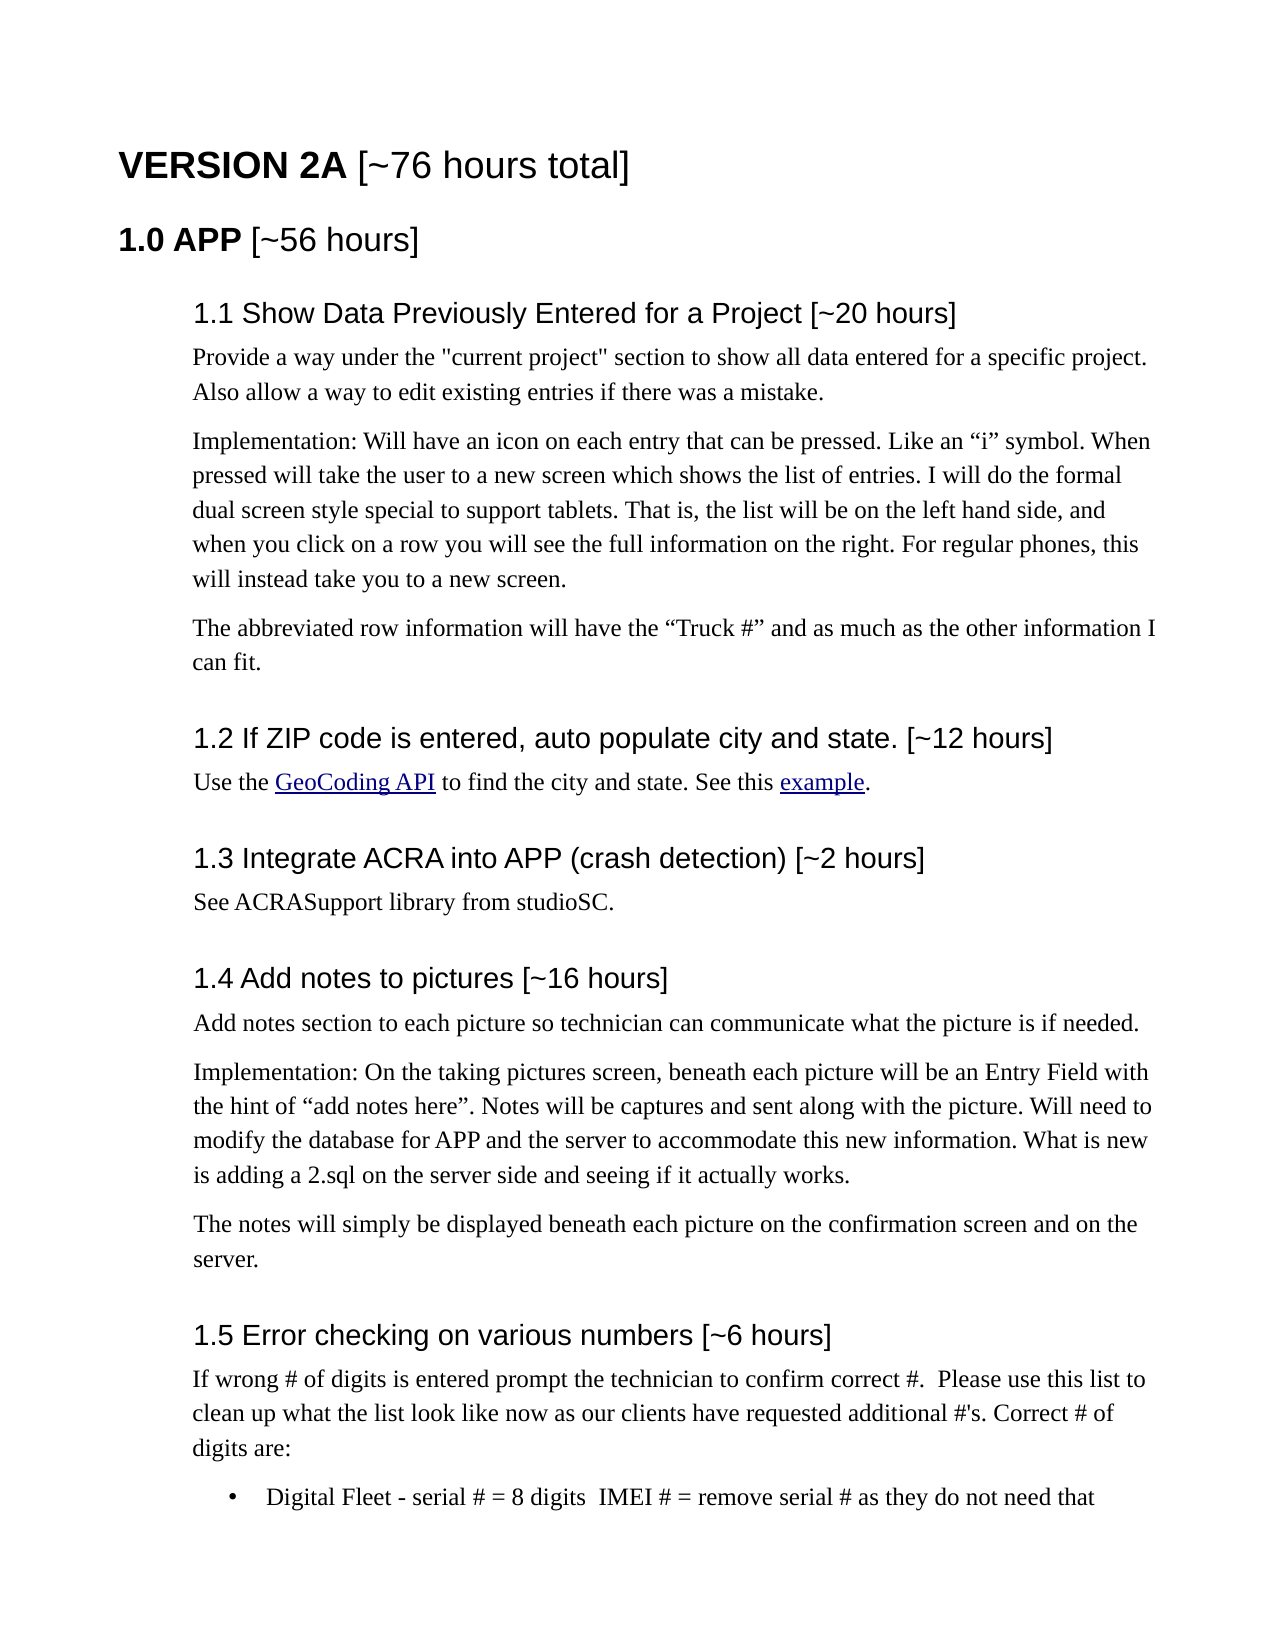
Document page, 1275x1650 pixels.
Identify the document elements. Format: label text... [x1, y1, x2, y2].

subtitle VERSION 2A [~76 hours total] [118, 143, 1157, 187]
list See ACRASupport library from studioSC. [156, 887, 1157, 916]
list Digital Fleet - serial # = 8 digits IMEI # = remove serial # as they do not need that [228, 1482, 1157, 1511]
list Implementation: On the taking pictures screen, beneath each picture will be an Entry Field with the hint of “add notes here”. Notes will be captures and sent along with the picture. Will need to modify the database for APP and the server to accommodate this new information. What is new is adding a 2.sql on the server side and seeing if it actually works. [156, 1057, 1157, 1189]
subtitle 1.0 APP [~56 hours] [118, 220, 1157, 259]
text Implementation: Will have an icon on each entry that can be pressed. Like an “i” symbol. When pressed will take the user to a new screen which shows the list of entries. I will do the formal dual screen style special to support tablets. That is, the list will be on the left hand side, and when you click on a row you will see the full information on the right. For regular phones, this will instead take you to a new screen. [192, 426, 1157, 592]
list Add notes section to each picture so technician can communicate what the picture is if needed. [156, 1008, 1157, 1036]
text Provide a way under the "current project" section to show all data entered for a specific project. Also allow a way to edit existing entries if there was a mistake. [192, 342, 1157, 406]
subtitle 1.3 Integrate ACRA into APP (crash detection) [~2 hours] [156, 841, 1157, 875]
subtitle 1.5 Error checking on various numbers [~6 hours] [156, 1318, 1157, 1351]
text The abbreviated row information will have the “Truck #” and as much as the other information I can fit. [192, 613, 1157, 676]
list Use the GeoCoding API to find the city and state. See this example. [156, 767, 1157, 796]
subtitle 1.4 Add notes to pictures [~16 hours] [156, 962, 1157, 995]
subtitle 1.2 If ZIP code is entered, auto populate city and state. [~12 hours] [156, 721, 1157, 755]
list The notes will simply be displayed beneath each picture on the confirmation screen and on the server. [156, 1209, 1157, 1272]
text If wrong # of digits is entered prompt the technician to confirm correct #. Please use this list to clean up what the list look like now as our clients have requested additional #'s. Correct # of digits are: [192, 1364, 1157, 1461]
subtitle 1.1 Show Data Previously Entered for a Project [~20 hours] [156, 296, 1157, 330]
